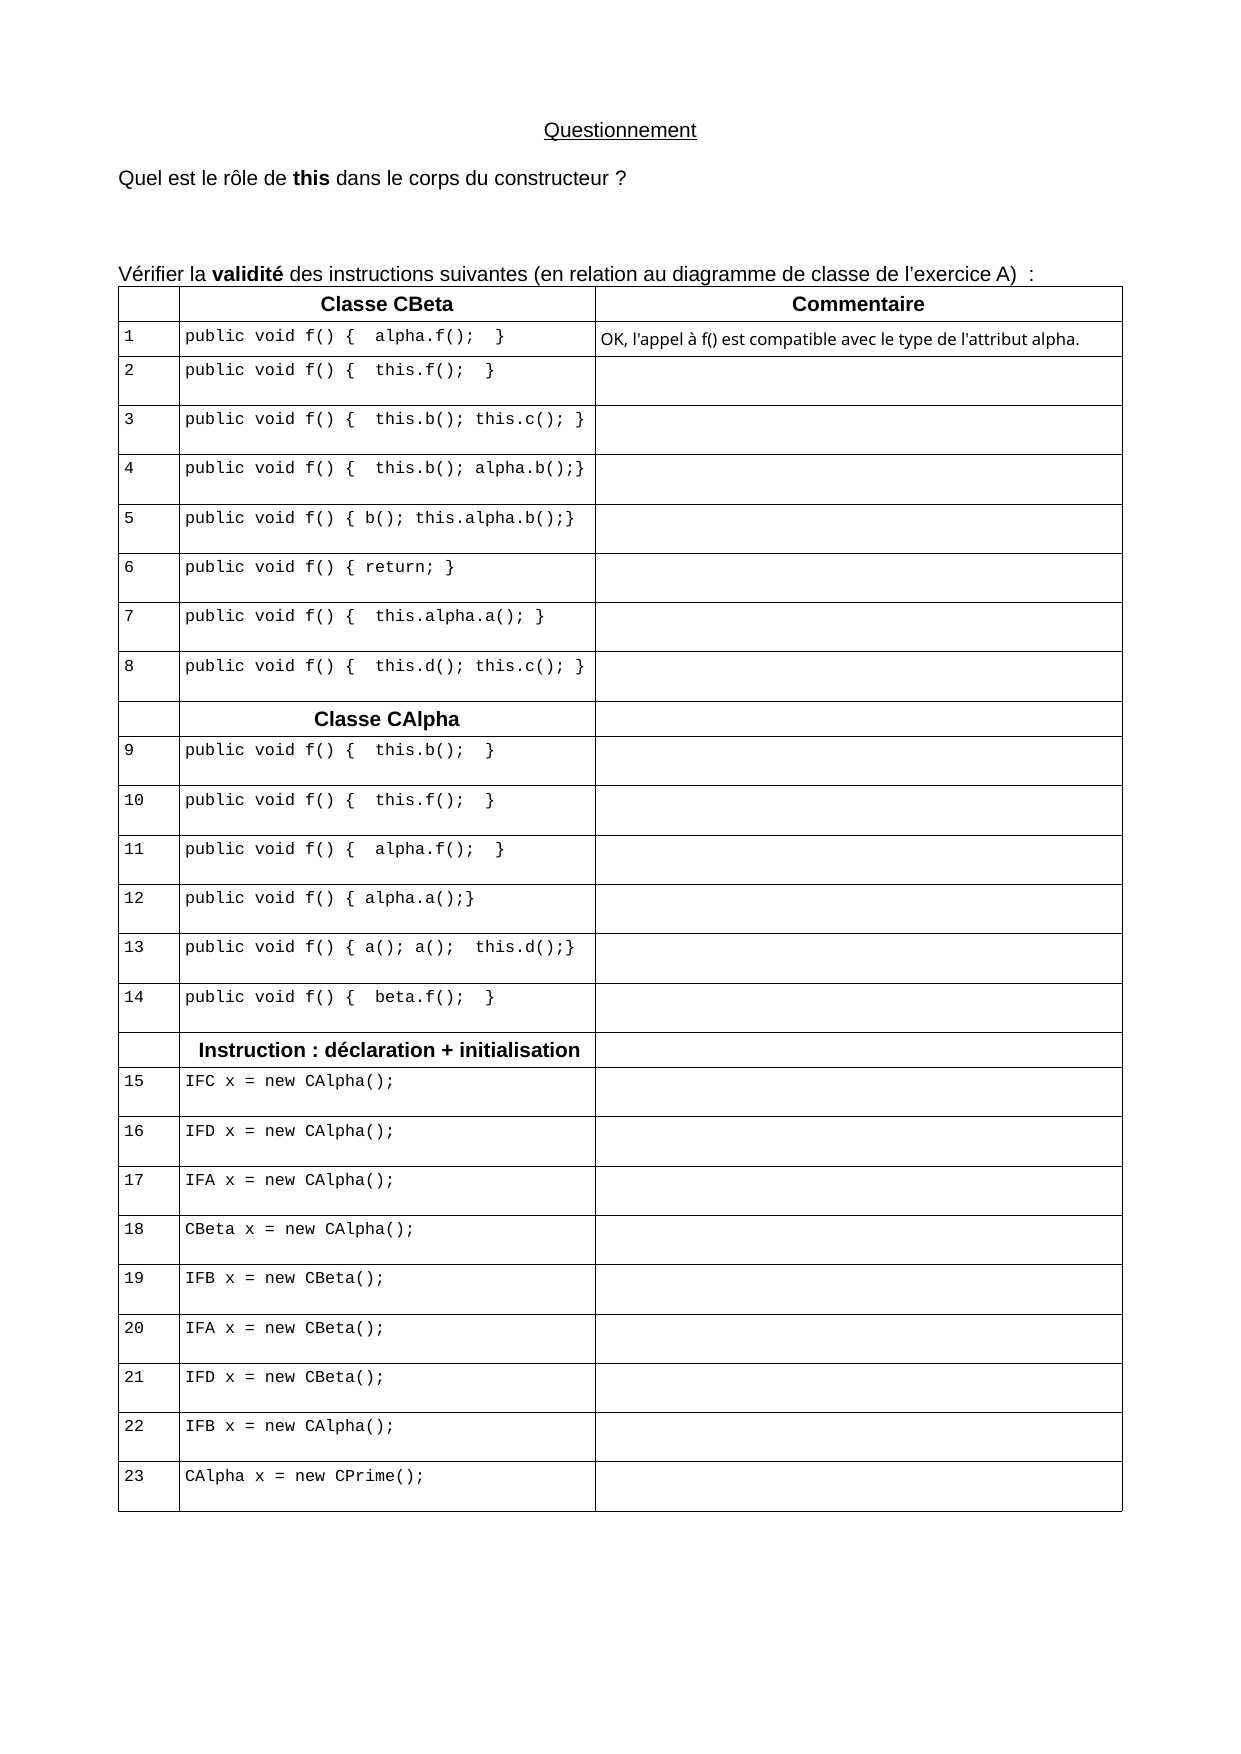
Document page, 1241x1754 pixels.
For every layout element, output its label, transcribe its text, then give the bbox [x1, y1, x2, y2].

table_cell 2 [119, 357, 179, 405]
table_cell public void f() { this.alpha.a(); } [180, 603, 595, 651]
table_cell public void f() { a(); a(); this.d();} [180, 934, 595, 982]
table_cell [596, 702, 1122, 736]
table_cell public void f() { alpha.a();} [180, 885, 595, 933]
table_cell [596, 554, 1122, 602]
text Vérifier la validité des instructions suivantes (en relation au diagramme de classe de l’exercice A) : [118, 262, 1122, 286]
table_cell [596, 1216, 1122, 1264]
table_cell [119, 1033, 179, 1067]
table_cell [596, 455, 1122, 503]
text Questionnement [118, 118, 1122, 142]
table_cell [596, 1413, 1122, 1461]
table_cell [596, 984, 1122, 1032]
table_header [119, 287, 179, 321]
table_cell [596, 603, 1122, 651]
table_cell [596, 505, 1122, 553]
table_cell 7 [119, 603, 179, 651]
table_cell [596, 1033, 1122, 1067]
table_cell 13 [119, 934, 179, 982]
table_cell IFD x = new CBeta(); [180, 1364, 595, 1412]
table_cell [596, 1462, 1122, 1511]
table_cell IFB x = new CAlpha(); [180, 1413, 595, 1461]
table_cell [119, 702, 179, 736]
table_cell 8 [119, 652, 179, 701]
table_cell public void f() { return; } [180, 554, 595, 602]
text Quel est le rôle de this dans le corps du constructeur ? [118, 166, 1122, 190]
table_cell public void f() { b(); this.alpha.b();} [180, 505, 595, 553]
table_cell [596, 737, 1122, 785]
table_cell 4 [119, 455, 179, 503]
table_cell IFA x = new CAlpha(); [180, 1167, 595, 1215]
table_header Commentaire [596, 287, 1122, 321]
table_cell 16 [119, 1117, 179, 1166]
table_cell 1 [119, 322, 179, 356]
table_cell 17 [119, 1167, 179, 1215]
table_cell [596, 934, 1122, 982]
table_cell public void f() { this.b(); } [180, 737, 595, 785]
table_cell 15 [119, 1068, 179, 1116]
table_cell 12 [119, 885, 179, 933]
table_cell public void f() { beta.f(); } [180, 984, 595, 1032]
table_cell 9 [119, 737, 179, 785]
table_cell 19 [119, 1265, 179, 1313]
table_cell public void f() { alpha.f(); } [180, 836, 595, 884]
table_cell 23 [119, 1462, 179, 1511]
table_cell 10 [119, 786, 179, 834]
table_cell [596, 1117, 1122, 1166]
table_cell IFD x = new CAlpha(); [180, 1117, 595, 1166]
table_cell IFA x = new CBeta(); [180, 1315, 595, 1363]
table_cell CBeta x = new CAlpha(); [180, 1216, 595, 1264]
table_cell CAlpha x = new CPrime(); [180, 1462, 595, 1511]
table_cell Instruction : déclaration + initialisation [180, 1033, 595, 1067]
table_cell [596, 652, 1122, 701]
table_cell [596, 406, 1122, 454]
table_cell [596, 1167, 1122, 1215]
table_cell public void f() { this.f(); } [180, 357, 595, 405]
table_cell IFB x = new CBeta(); [180, 1265, 595, 1313]
table_cell 21 [119, 1364, 179, 1412]
table_cell 14 [119, 984, 179, 1032]
table_cell [596, 1364, 1122, 1412]
table_cell 5 [119, 505, 179, 553]
table_cell [596, 357, 1122, 405]
table_cell 18 [119, 1216, 179, 1264]
table_cell [596, 836, 1122, 884]
table_cell [596, 786, 1122, 834]
table_cell 3 [119, 406, 179, 454]
table_cell public void f() { this.f(); } [180, 786, 595, 834]
table_cell 20 [119, 1315, 179, 1363]
table_cell OK, l'appel à f() est compatible avec le type de l'attribut alpha. [596, 322, 1122, 356]
table_cell [596, 1265, 1122, 1313]
table_cell [596, 1315, 1122, 1363]
table_cell 22 [119, 1413, 179, 1461]
table_header Classe CBeta [180, 287, 595, 321]
table_cell [596, 885, 1122, 933]
table_cell 11 [119, 836, 179, 884]
table_cell public void f() { this.b(); this.c(); } [180, 406, 595, 454]
table_cell public void f() { alpha.f(); } [180, 322, 595, 356]
table_cell [596, 1068, 1122, 1116]
table_cell IFC x = new CAlpha(); [180, 1068, 595, 1116]
table_cell Classe CAlpha [180, 702, 595, 736]
table_cell public void f() { this.d(); this.c(); } [180, 652, 595, 701]
table_cell public void f() { this.b(); alpha.b();} [180, 455, 595, 503]
table_cell 6 [119, 554, 179, 602]
